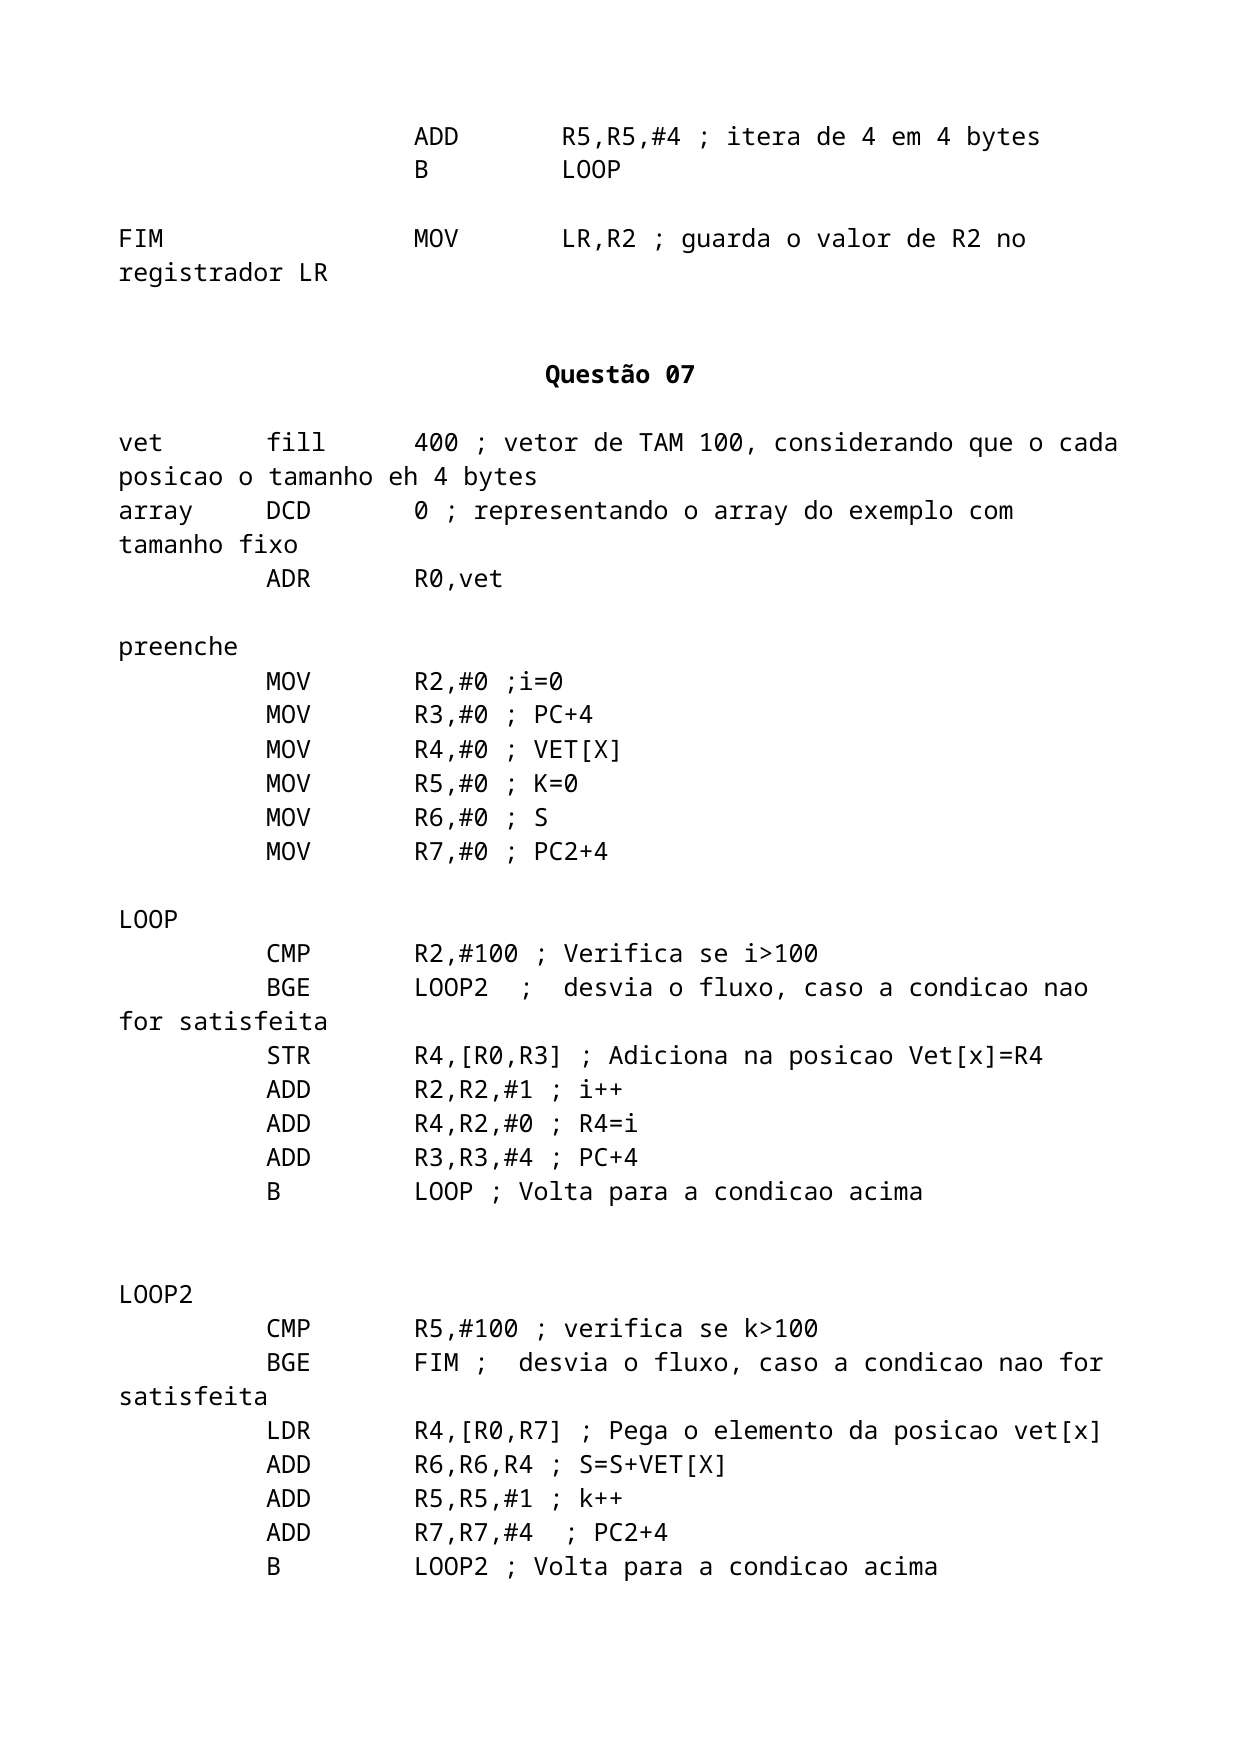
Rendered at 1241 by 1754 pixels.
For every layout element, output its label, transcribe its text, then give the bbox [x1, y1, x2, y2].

text ADD R7,R7,#4 ; PC2+4 [118, 1515, 1122, 1549]
text BGE FIM ; desvia o fluxo, caso a condicao nao for satisfeita [118, 1344, 1122, 1412]
text MOV R3,#0 ; PC+4 [118, 697, 1122, 731]
text B LOOP [118, 152, 1122, 186]
text preenche [118, 629, 1122, 663]
text MOV R2,#0 ;i=0 [118, 663, 1122, 697]
text CMP R2,#100 ; Verifica se i>100 [118, 936, 1122, 970]
text vet fill 400 ; vetor de TAM 100, considerando que o cada posicao o tamanho eh 4 bytes [118, 425, 1122, 493]
text ADR R0,vet [118, 561, 1122, 595]
text MOV R5,#0 ; K=0 [118, 765, 1122, 799]
text MOV R6,#0 ; S [118, 799, 1122, 833]
text ADD R3,R3,#4 ; PC+4 [118, 1140, 1122, 1174]
text B LOOP ; Volta para a condicao acima [118, 1174, 1122, 1208]
text STR R4,[R0,R3] ; Adiciona na posicao Vet[x]=R4 [118, 1038, 1122, 1072]
text LOOP [118, 902, 1122, 936]
text BGE LOOP2 ; desvia o fluxo, caso a condicao nao for satisfeita [118, 970, 1122, 1038]
text MOV R7,#0 ; PC2+4 [118, 833, 1122, 867]
text Questão 07 [118, 357, 1122, 391]
text ADD R5,R5,#4 ; itera de 4 em 4 bytes [118, 118, 1122, 152]
text ADD R5,R5,#1 ; k++ [118, 1481, 1122, 1515]
text LDR R4,[R0,R7] ; Pega o elemento da posicao vet[x] [118, 1412, 1122, 1447]
text CMP R5,#100 ; verifica se k>100 [118, 1310, 1122, 1344]
text B LOOP2 ; Volta para a condicao acima [118, 1549, 1122, 1583]
text ADD R4,R2,#0 ; R4=i [118, 1106, 1122, 1140]
text array DCD 0 ; representando o array do exemplo com tamanho fixo [118, 493, 1122, 561]
text ADD R6,R6,R4 ; S=S+VET[X] [118, 1447, 1122, 1481]
text FIM MOV LR,R2 ; guarda o valor de R2 no registrador LR [118, 220, 1122, 288]
text MOV R4,#0 ; VET[X] [118, 731, 1122, 765]
text ADD R2,R2,#1 ; i++ [118, 1072, 1122, 1106]
text LOOP2 [118, 1276, 1122, 1310]
